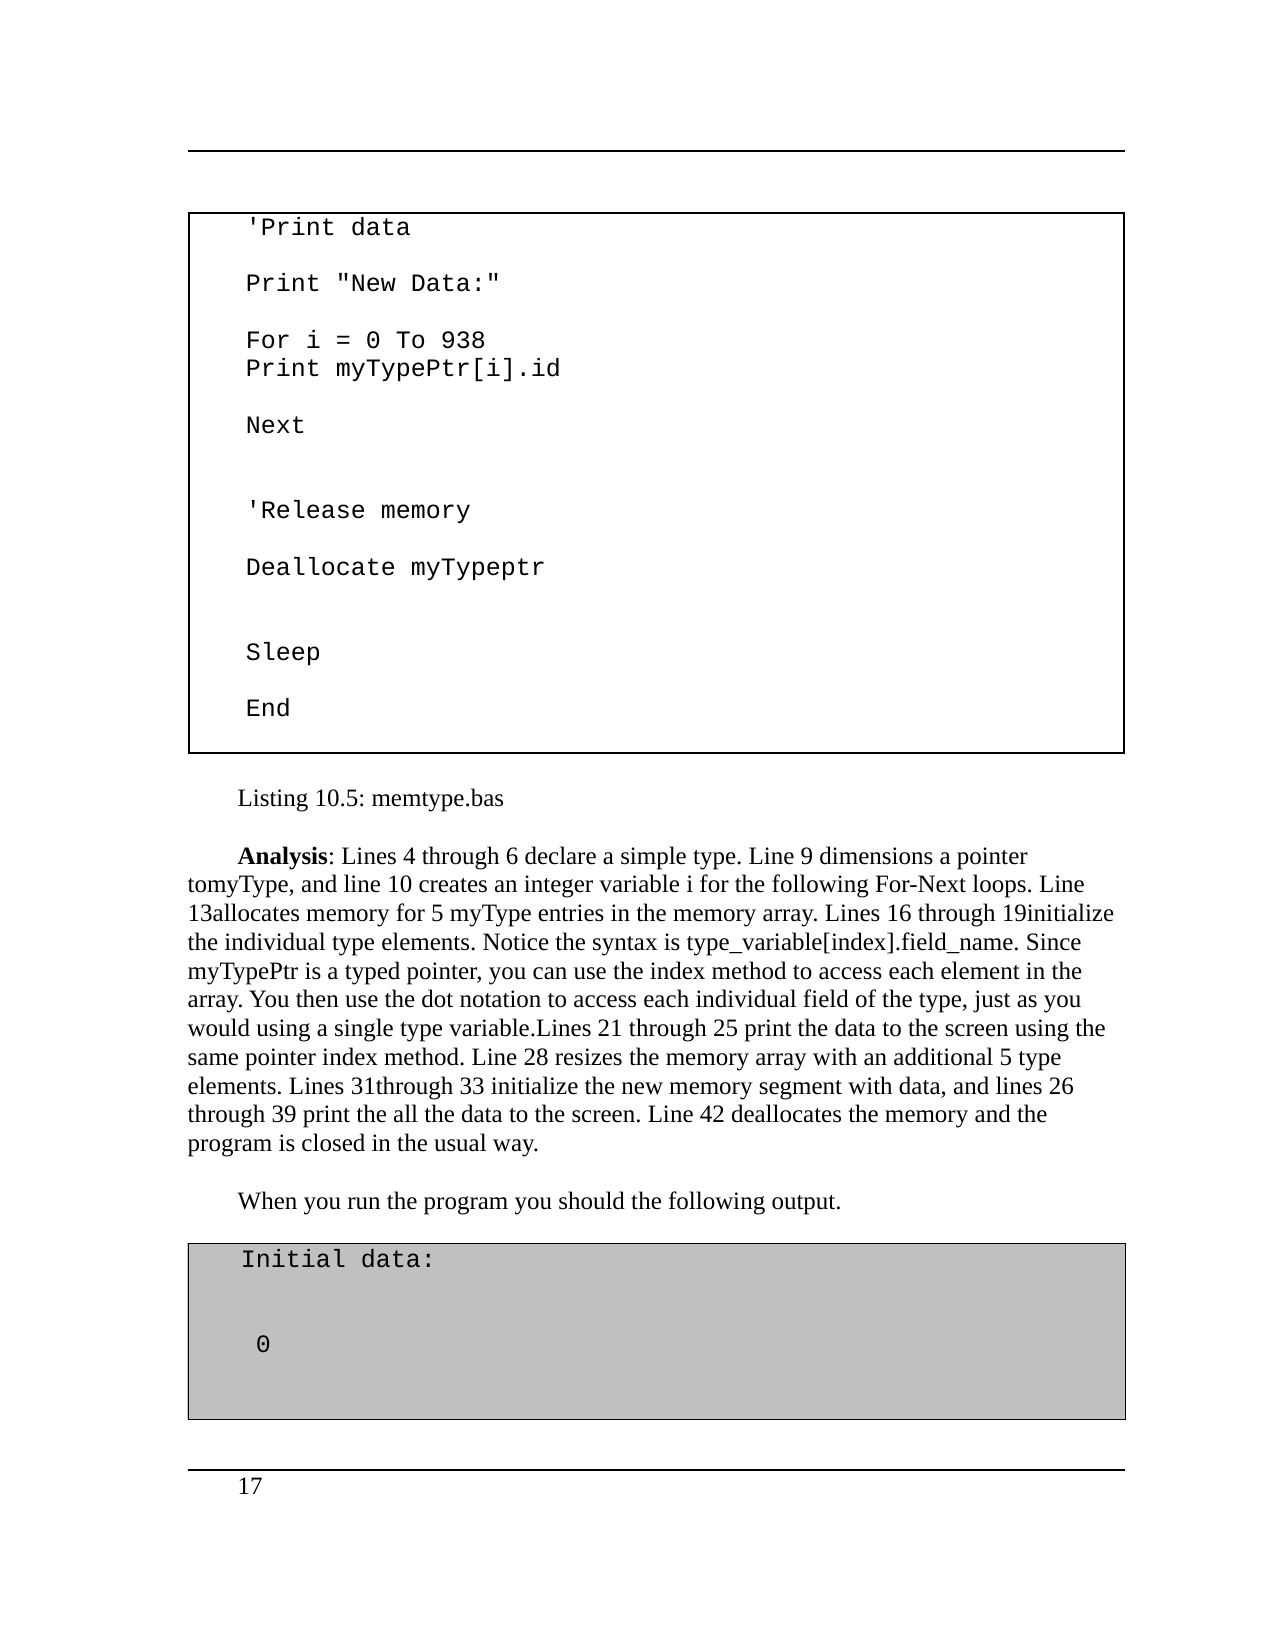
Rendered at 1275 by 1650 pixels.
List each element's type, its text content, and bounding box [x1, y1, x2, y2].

text 0 [189, 1328, 1125, 1357]
text Deallocate myTypeptr [190, 552, 1123, 582]
text Listing 10.5: memtype.bas [187, 783, 1125, 812]
text Sleep [190, 637, 1123, 667]
text Analysis: Lines 4 through 6 declare a simple type. Line 9 dimensions a pointer tomyType, and line 10 creates an integer variable i for the following For-Next loops. Line 13allocates memory for 5 myType entries in the memory array. Lines 16 through 19initialize the individual type elements. Notice the syntax is type_variable[index].field_name. Since myTypePtr is a typed pointer, you can use the index method to access each element in the array. You then use the dot notation to access each individual field of the type, just as you would using a single type variable.Lines 21 through 25 print the data to the screen using the same pointer index method. Line 28 resizes the memory array with an additional 5 type elements. Lines 31through 33 initialize the new memory segment with data, and lines 26 through 39 print the all the data to the screen. Line 42 deallocates the memory and the program is closed in the usual way. [187, 841, 1125, 1157]
text 'Print data [190, 214, 1123, 242]
text 'Release memory [190, 495, 1123, 526]
text For i = 0 To 938 [190, 325, 1123, 354]
text Initial data: [189, 1244, 1125, 1272]
text When you run the program you should the following output. [187, 1186, 1125, 1214]
text Print myTypePtr[i].id [190, 354, 1123, 384]
text Print "New Data:" [190, 269, 1123, 299]
text Next [190, 410, 1123, 441]
text End [190, 694, 1123, 724]
